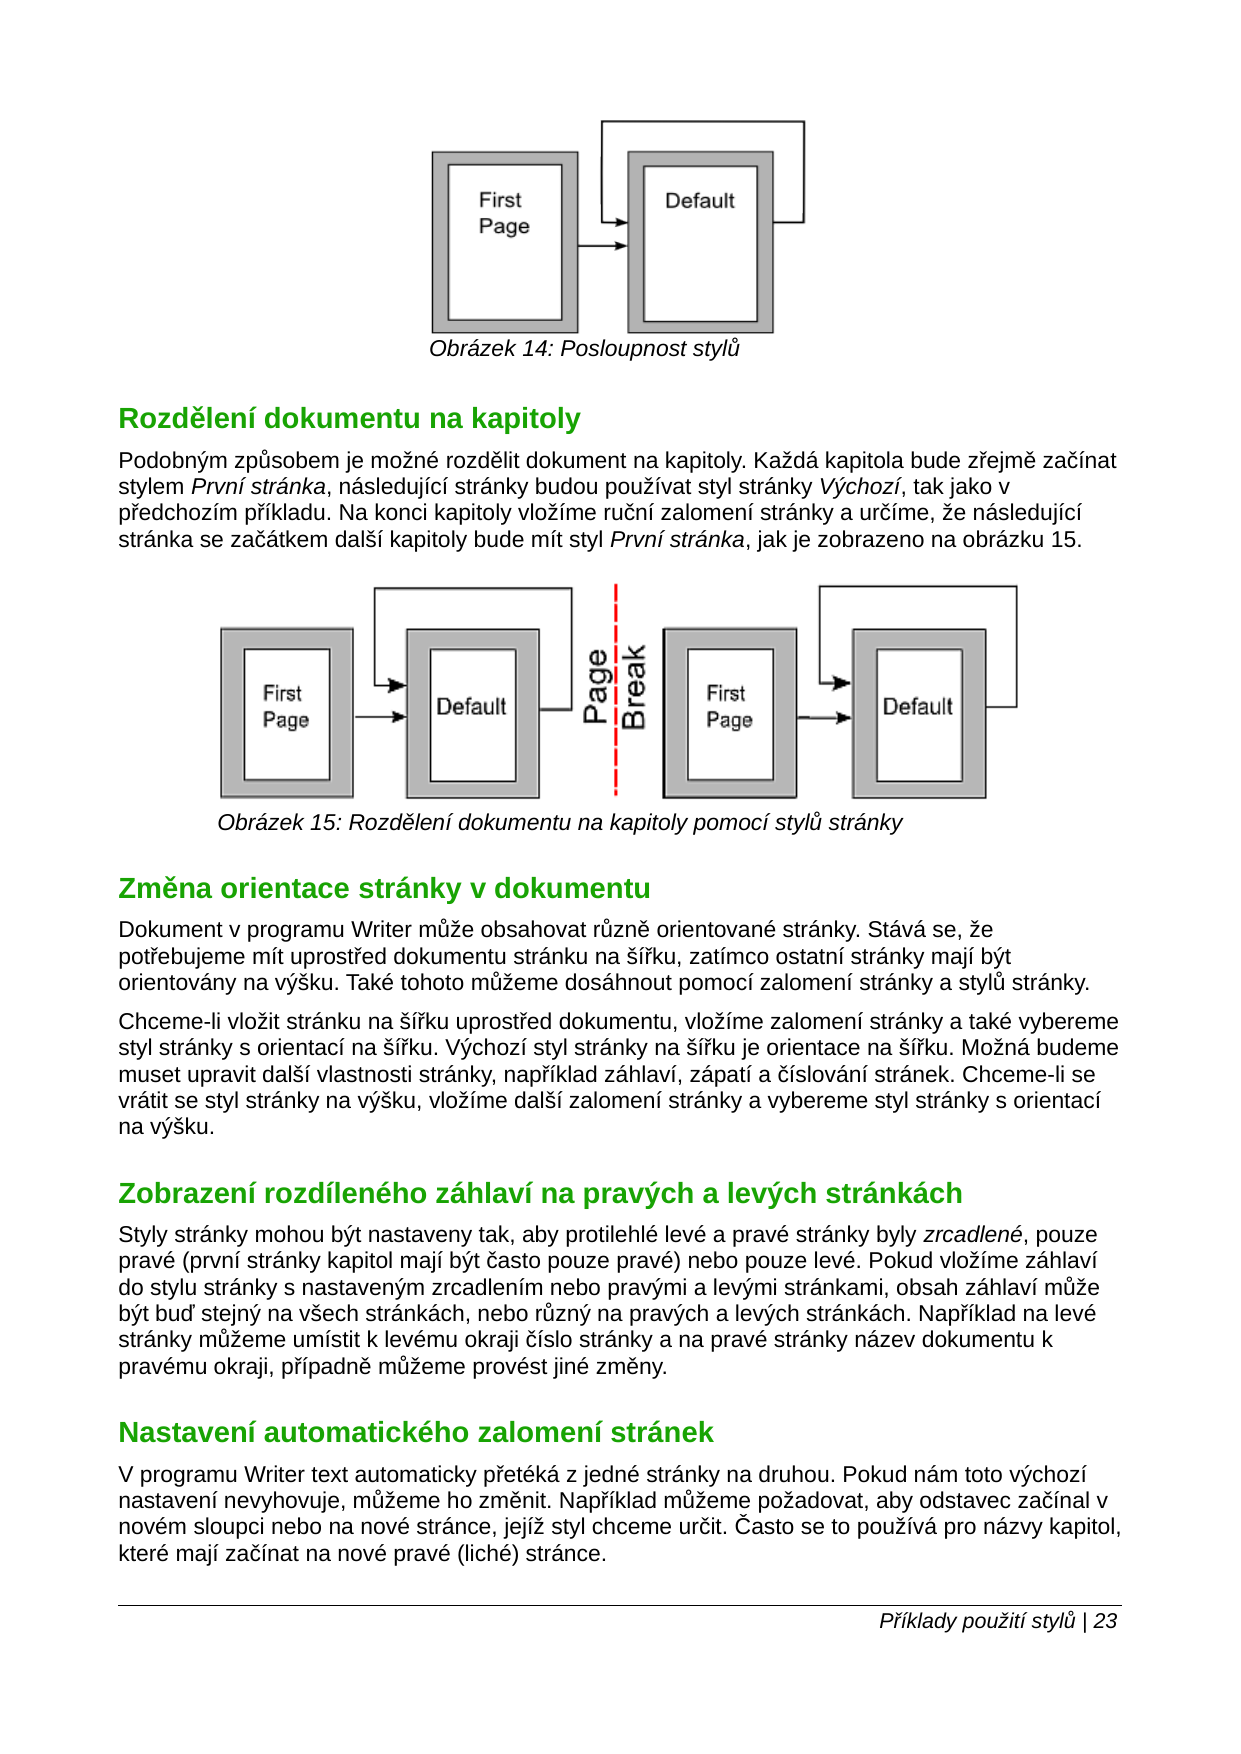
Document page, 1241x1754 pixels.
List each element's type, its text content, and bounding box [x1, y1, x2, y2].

subtitle Nastavení automatického zalomení stránek [118, 1415, 1122, 1449]
subtitle Rozdělení dokumentu na kapitoly [118, 401, 1122, 435]
text Obrázek 14: Posloupnost stylů stránky [429, 336, 811, 366]
text Styly stránky mohou být nastaveny tak, aby protilehlé levé a pravé stránky byly zrcadlené, pouze pravé (první stránky kapitol mají být často pouze pravé) nebo pouze levé. Pokud vložíme záhlaví do stylu stránky s nastaveným zrcadlením nebo pravými a levými stránkami, obsah záhlaví může být buď stejný na všech stránkách, nebo různý na pravých a levých stránkách. Například na levé stránky můžeme umístit k levému okraji číslo stránky a na pravé stránky název dokumentu k pravému okraji, případně můžeme provést jiné změny. [118, 1221, 1122, 1379]
picture [428, 118, 812, 336]
text Chceme-li vložit stránku na šířku uprostřed dokumentu, vložíme zalomení stránky a také vybereme styl stránky s orientací na šířku. Výchozí styl stránky na šířku je orientace na šířku. Možná budeme muset upravit další vlastnosti stránky, například záhlaví, zápatí a číslování stránek. Chceme-li se vrátit se styl stránky na výšku, vložíme další zalomení stránky a vybereme styl stránky s orientací na výšku. [118, 1008, 1122, 1139]
subtitle Změna orientace stránky v dokumentu [118, 871, 1122, 904]
text Podobným způsobem je možné rozdělit dokument na kapitoly. Každá kapitola bude zřejmě začínat stylem První stránka, následující stránky budou používat styl stránky Výchozí, tak jako v předchozím příkladu. Na konci kapitoly vložíme ruční zalomení stránky a určíme, že následující stránka se začátkem další kapitoly bude mít styl První stránka, jak je zobrazeno na obrázku 15. [118, 447, 1122, 552]
text Obrázek 15: Rozdělení dokumentu na kapitoly pomocí stylů stránky [217, 809, 1023, 835]
subtitle Zobrazení rozdíleného záhlaví na pravých a levých stránkách [118, 1176, 1122, 1209]
text Dokument v programu Writer může obsahovat různě orientované stránky. Stává se, že potřebujeme mít uprostřed dokumentu stránku na šířku, zatímco ostatní stránky mají být orientovány na výšku. Také tohoto můžeme dosáhnout pomocí zalomení stránky a stylů stránky. [118, 916, 1122, 995]
text V programu Writer text automaticky přetéká z jedné stránky na druhou. Pokud nám toto výchozí nastavení nevyhovuje, můžeme ho změnit. Například můžeme požadovat, aby odstavec začínal v novém sloupci nebo na nové stránce, jejíž styl chceme určit. Často se to používá pro názvy kapitol, které mají začínat na nové pravé (liché) stránce. [118, 1461, 1122, 1566]
picture [217, 576, 1024, 809]
